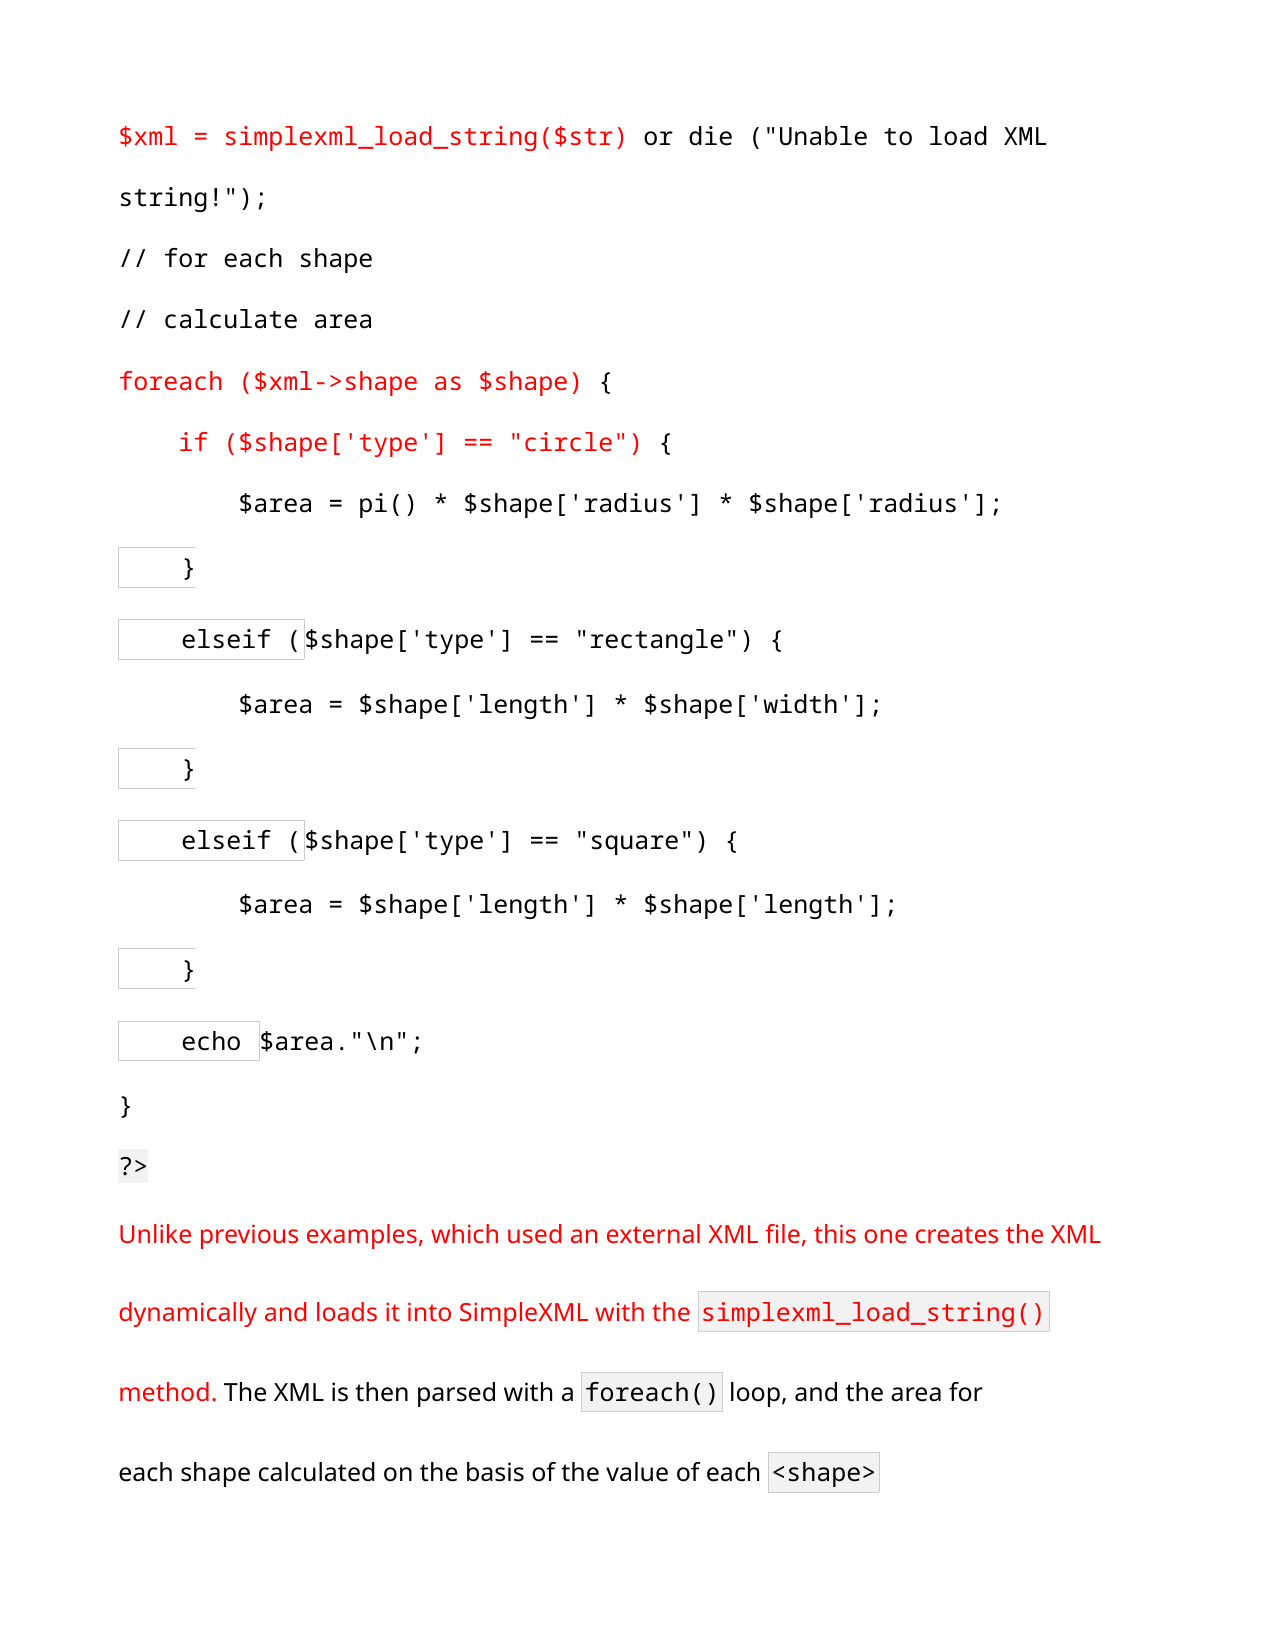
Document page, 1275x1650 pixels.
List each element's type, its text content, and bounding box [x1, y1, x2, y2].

text ?> [118, 1149, 1157, 1183]
text foreach ($xml->shape as $shape) { if ($shape['type'] == "circle") { $area = pi() * $shape['radius'] * $shape['radius']; [118, 363, 1157, 520]
text // for each shape // calculate area [118, 241, 1157, 336]
text Unlike previous examples, which used an external XML file, this one creates the XML dynamically and loads it into SimpleXML with the simplexml_load_string() method. The XML is then parsed with a foreach() loop, and the area for each shape calculated on the basis of the value of each <shape> [118, 1217, 1157, 1492]
text } elseif ($shape['type'] == "square") { $area = $shape['length'] * $shape['length']; [118, 748, 1157, 921]
text } elseif ($shape['type'] == "rectangle") { $area = $shape['length'] * $shape['width']; [118, 547, 1157, 720]
text } echo $area."\n"; } [118, 948, 1157, 1122]
text $xml = simplexml_load_string($str) or die ("Unable to load XML string!"); [118, 118, 1157, 213]
